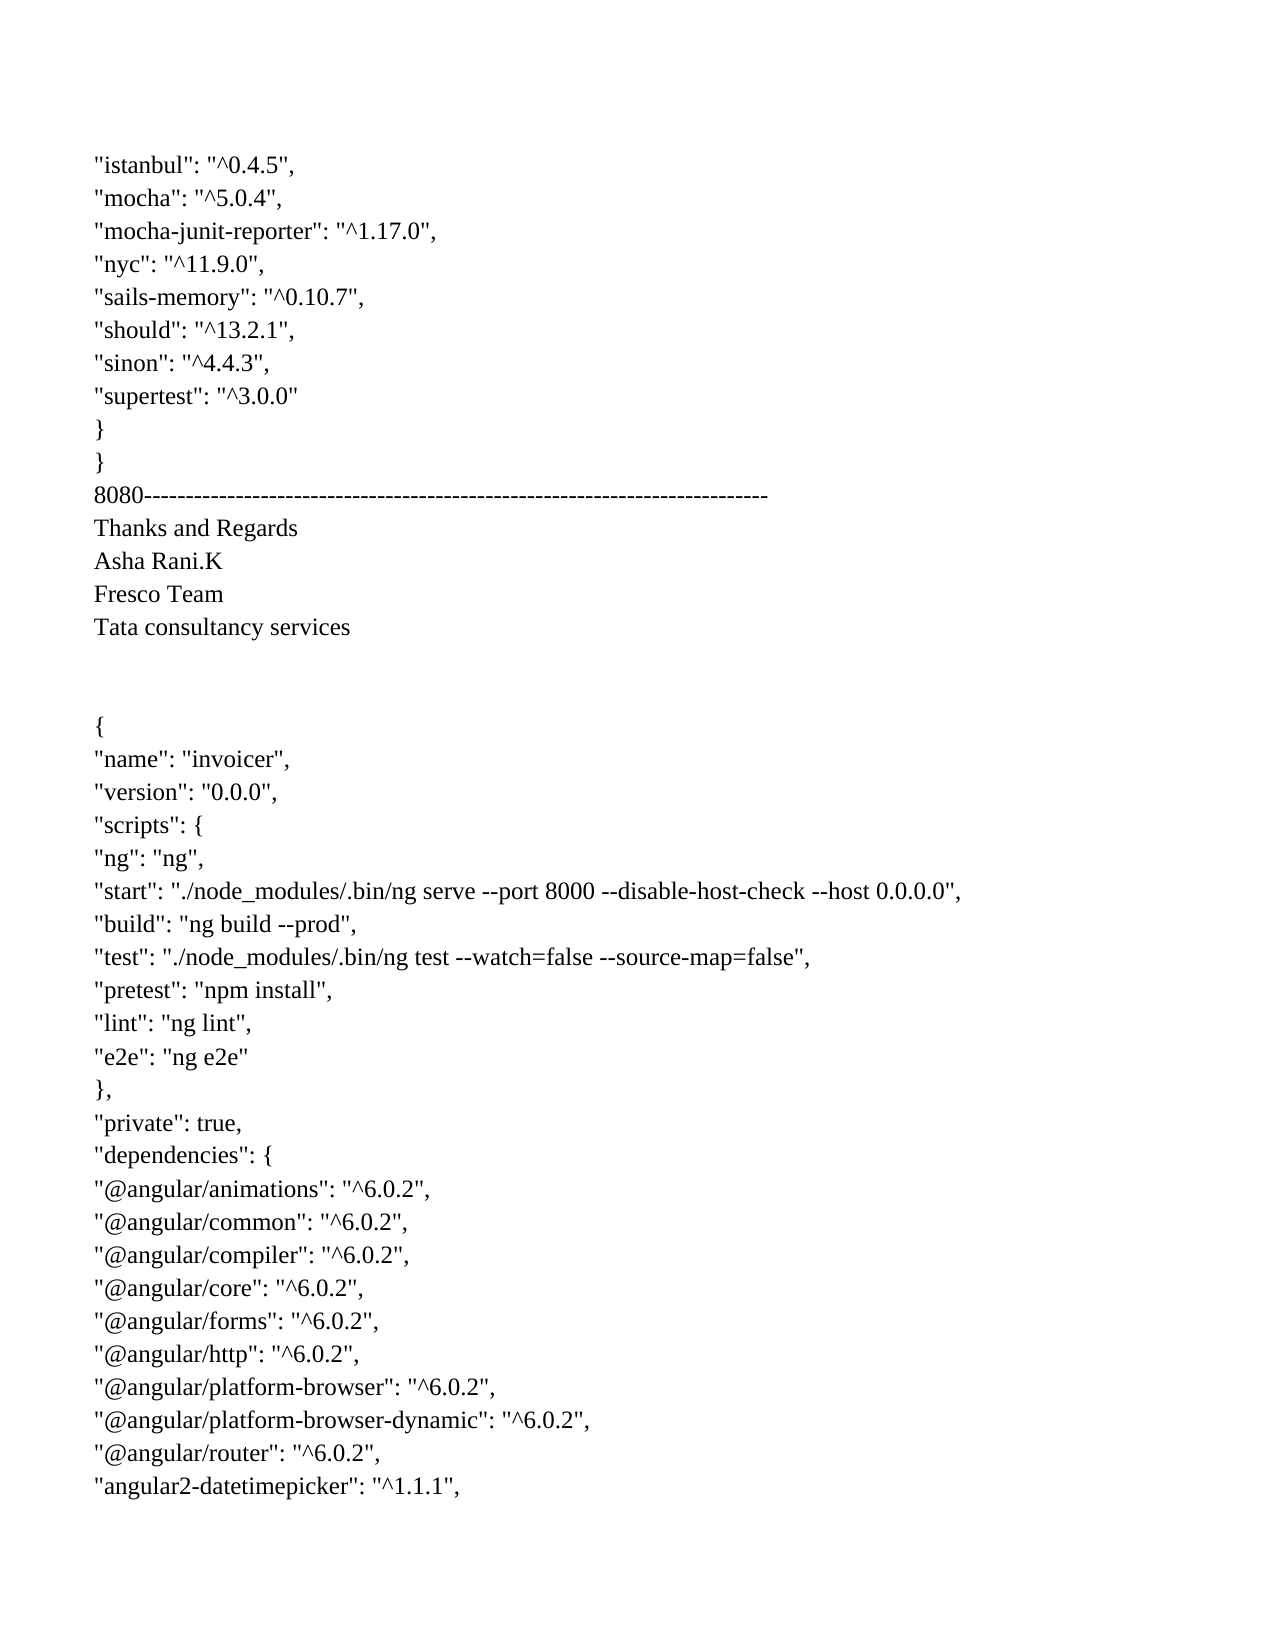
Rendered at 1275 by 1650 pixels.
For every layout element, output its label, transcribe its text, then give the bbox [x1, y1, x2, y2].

text "test": "./node_modules/.bin/ng test --watch=false --source-map=false", [94, 942, 1209, 971]
text "dependencies": { [94, 1141, 1209, 1169]
text }, [94, 1074, 1209, 1103]
text "e2e": "ng e2e" [94, 1042, 1209, 1070]
text "mocha-junit-reporter": "^1.17.0", [94, 216, 1209, 245]
text "lint": "ng lint", [94, 1008, 1209, 1037]
text "ng": "ng", [94, 843, 1209, 872]
text "start": "./node_modules/.bin/ng serve --port 8000 --disable-host-check --host 0.0.0.0", [94, 876, 1209, 905]
text "@angular/core": "^6.0.2", [94, 1273, 1209, 1301]
text "istanbul": "^0.4.5", [94, 150, 1209, 179]
text } [94, 447, 1209, 476]
text "sails-memory": "^0.10.7", [94, 282, 1209, 311]
text "@angular/forms": "^6.0.2", [94, 1306, 1209, 1334]
text "scripts": { [94, 810, 1209, 839]
text "@angular/platform-browser-dynamic": "^6.0.2", [94, 1405, 1209, 1433]
text "build": "ng build --prod", [94, 909, 1209, 938]
text "pretest": "npm install", [94, 976, 1209, 1004]
text "should": "^13.2.1", [94, 315, 1209, 344]
text "version": "0.0.0", [94, 777, 1209, 806]
text { [94, 711, 1209, 740]
text "@angular/http": "^6.0.2", [94, 1339, 1209, 1367]
text "mocha": "^5.0.4", [94, 183, 1209, 212]
text "@angular/router": "^6.0.2", [94, 1438, 1209, 1467]
text Asha Rani.K [94, 546, 1209, 575]
text "sinon": "^4.4.3", [94, 348, 1209, 377]
text "@angular/animations": "^6.0.2", [94, 1174, 1209, 1202]
text "@angular/platform-browser": "^6.0.2", [94, 1372, 1209, 1401]
text "name": "invoicer", [94, 744, 1209, 773]
text "nyc": "^11.9.0", [94, 249, 1209, 278]
text "@angular/common": "^6.0.2", [94, 1207, 1209, 1235]
text Thanks and Regards [94, 513, 1209, 542]
text Fresco Team [94, 579, 1209, 608]
text "angular2-datetimepicker": "^1.1.1", [94, 1471, 1209, 1499]
text "private": true, [94, 1108, 1209, 1136]
text 8080--------------------------------------------------------------------------- [94, 480, 1209, 509]
text "supertest": "^3.0.0" [94, 381, 1209, 410]
text "@angular/compiler": "^6.0.2", [94, 1240, 1209, 1268]
text } [94, 414, 1209, 443]
text Tata consultancy services [94, 612, 1209, 641]
